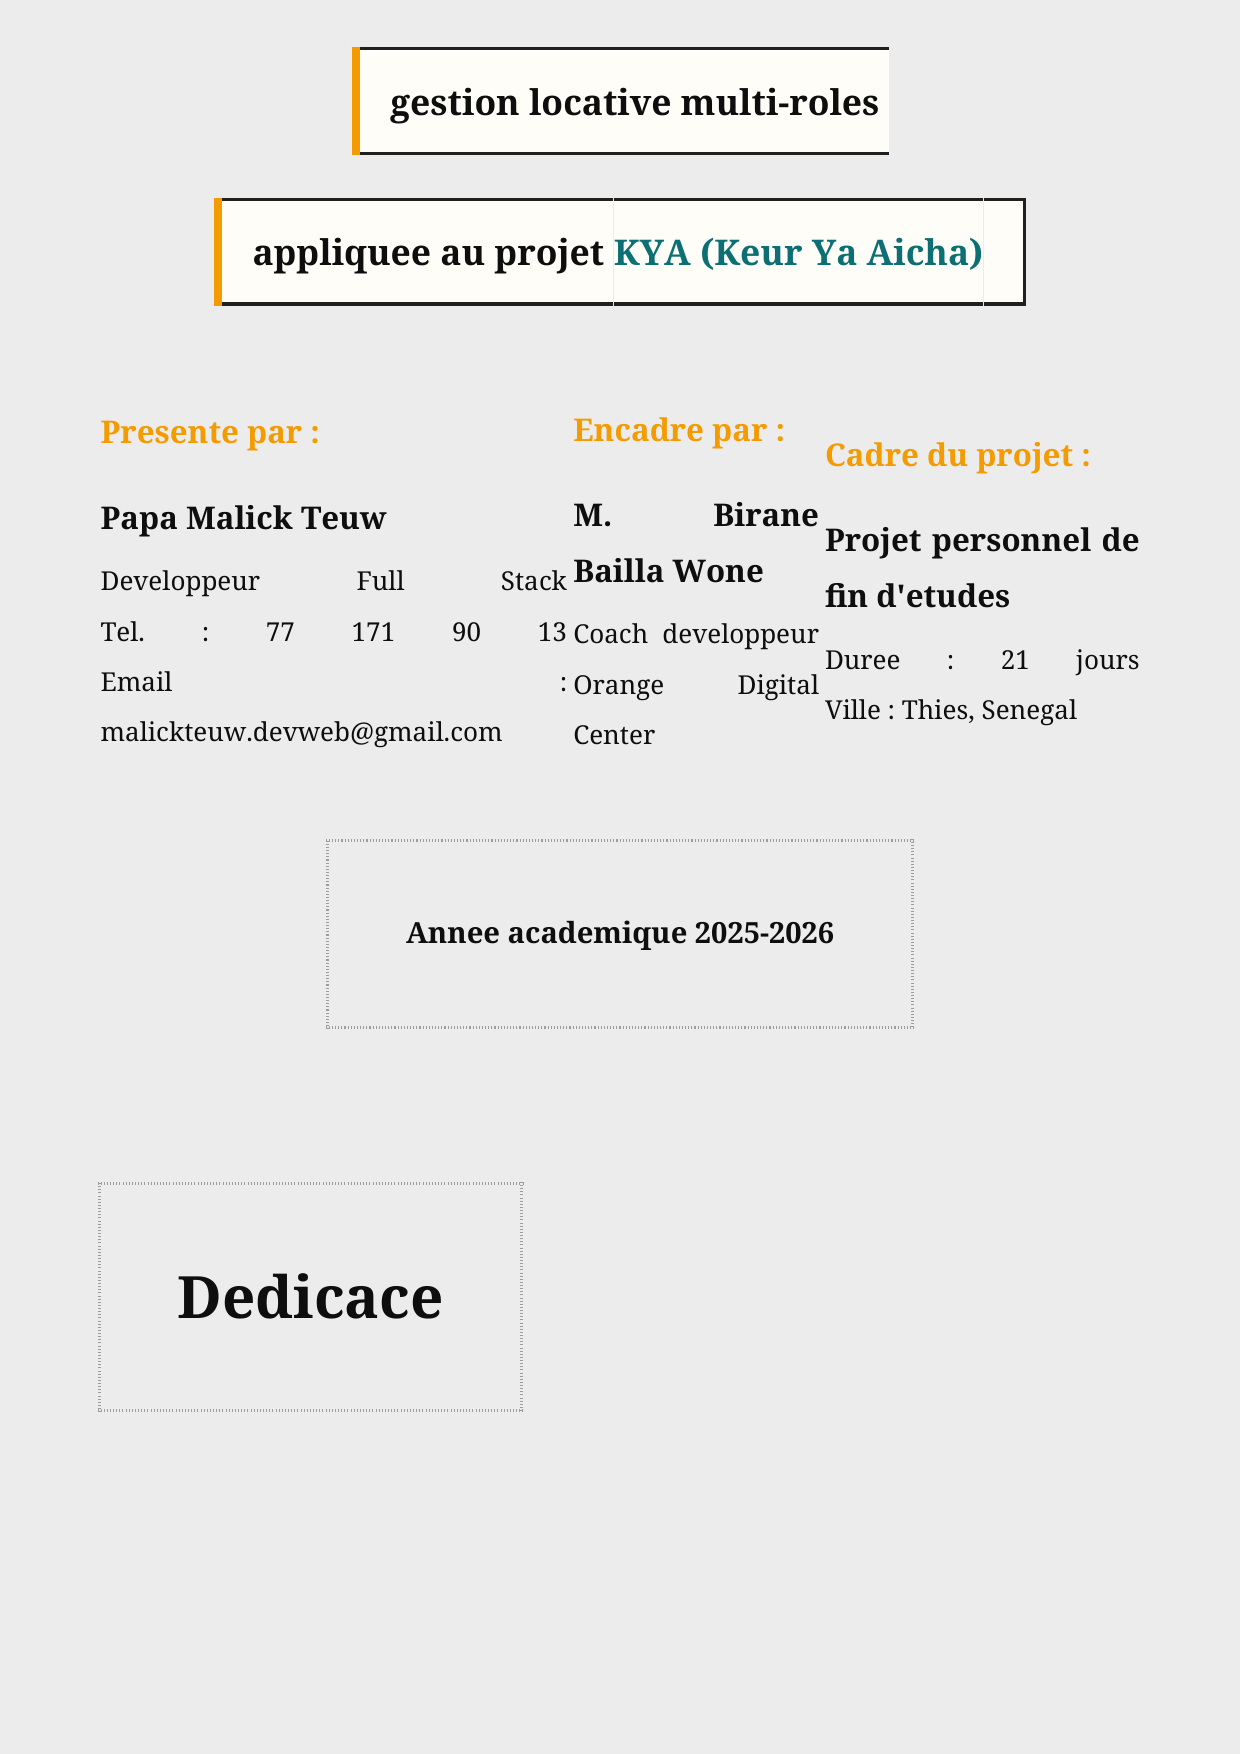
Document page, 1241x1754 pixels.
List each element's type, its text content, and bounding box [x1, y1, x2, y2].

text gestion locative multi-roles appliquee au projet KYA (Keur Ya Aicha) [112, 47, 1128, 306]
text Annee academique 2025-2026 [97, 839, 1143, 1029]
table_header Presente par : Papa Malick Teuw Developpeur Full Stack Tel. : 77 171 90 13 Email : malickteuw.devweb@gmail.com [98, 405, 570, 784]
table_header Cadre du projet : Projet personnel de fin d'etudes Duree : 21 jours Ville : Thies, Senegal [822, 405, 1143, 784]
text Dedicace [97, 1182, 1143, 1412]
table_header Encadre par : M. Birane Bailla Wone Coach developpeur Orange Digital Center [570, 405, 822, 784]
